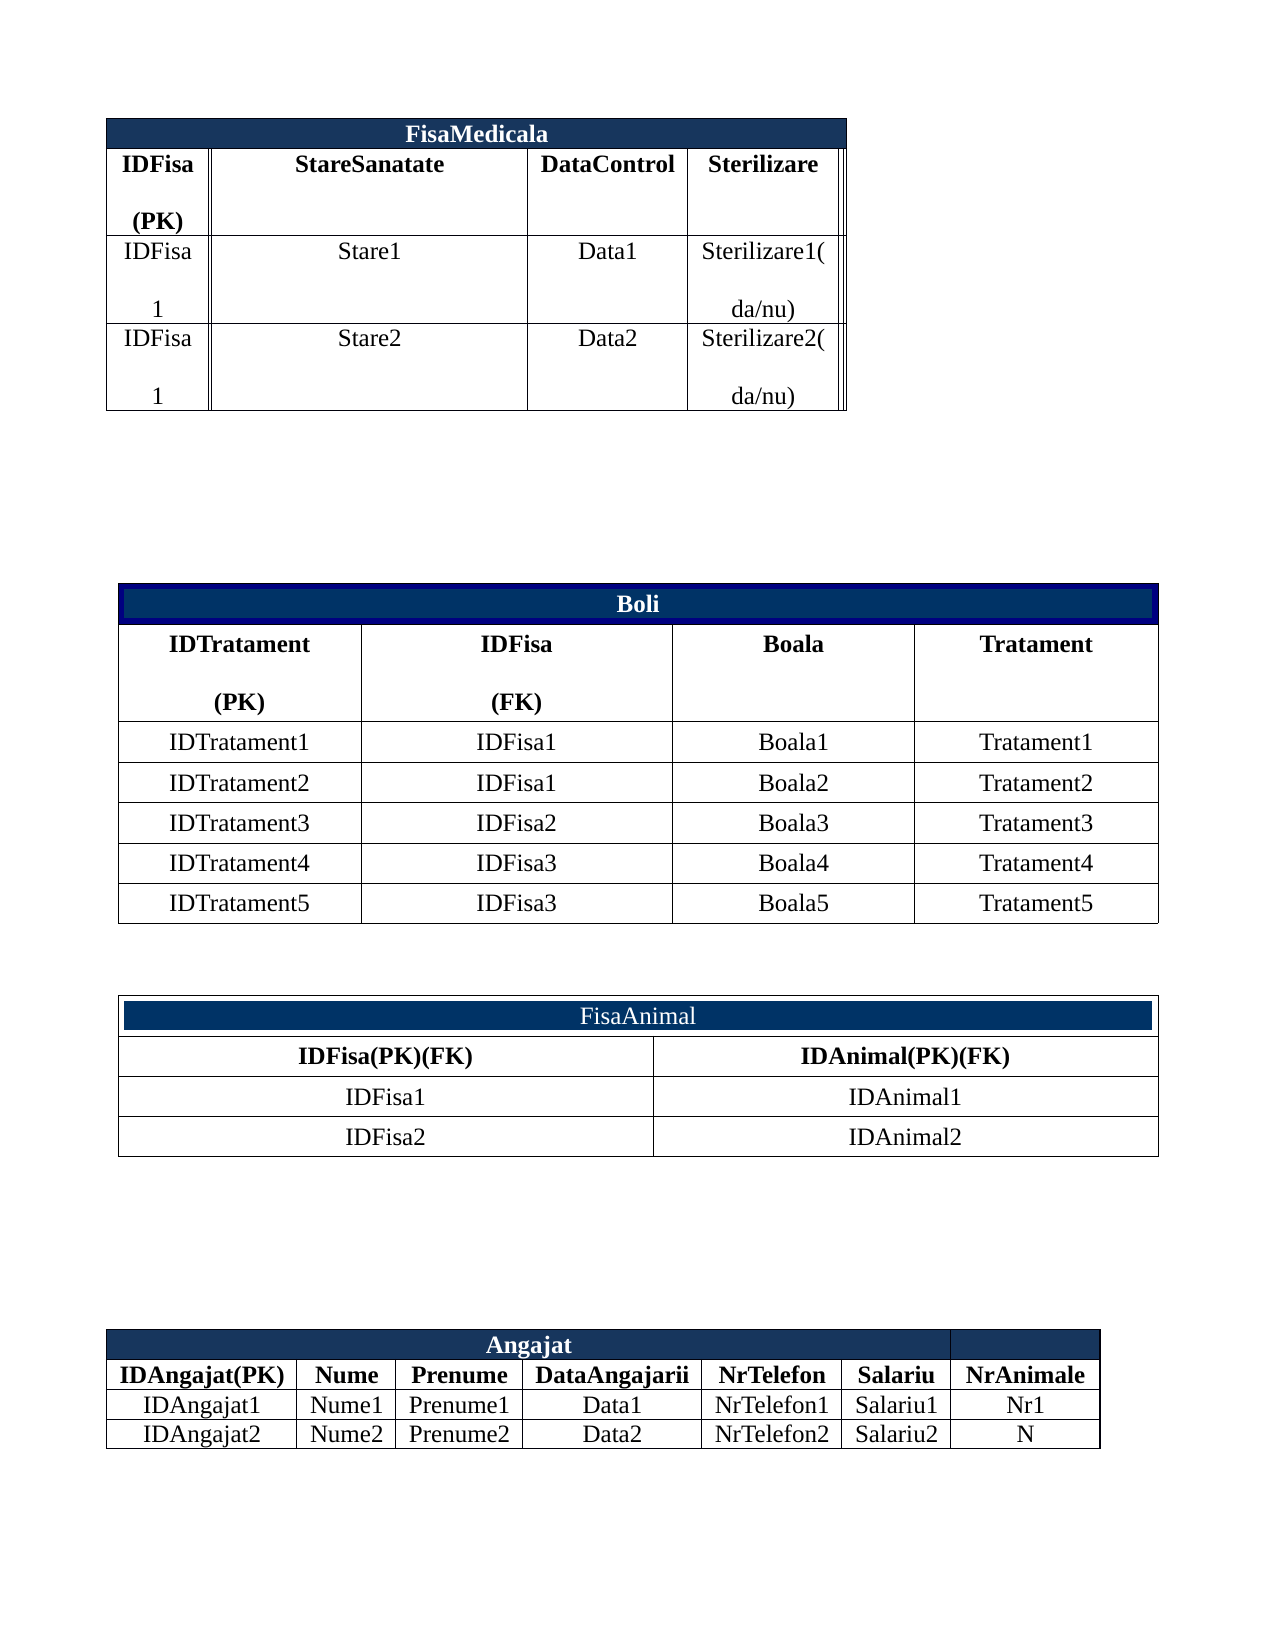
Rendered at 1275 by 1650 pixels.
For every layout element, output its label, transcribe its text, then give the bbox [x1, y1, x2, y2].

table_cell Prenume2 [396, 1420, 522, 1448]
table_cell IDFisa2 [362, 803, 672, 842]
table_cell IDAnimal(PK)(FK) [654, 1037, 1158, 1076]
table_header Boli [119, 584, 1158, 624]
table_cell Salariu [842, 1360, 950, 1389]
table_cell Stare1 [212, 236, 527, 322]
table_cell IDFisa1 [107, 324, 208, 410]
table_header FisaAnimal [119, 996, 1158, 1036]
table_cell NrTelefon1 [702, 1390, 841, 1418]
table_cell Sterilizare2(da/nu) [688, 324, 838, 410]
table_cell IDAngajat2 [107, 1420, 296, 1448]
table_cell Data1 [523, 1390, 701, 1418]
table_cell Stare2 [212, 324, 527, 410]
table_cell Prenume [396, 1360, 522, 1389]
table_cell Salariu1 [842, 1390, 950, 1418]
table_cell Boala3 [673, 803, 914, 842]
table_cell IDFisa3 [362, 884, 672, 923]
table_cell IDTratament5 [119, 884, 361, 923]
table_cell Boala [673, 625, 914, 721]
table_header [951, 1330, 1099, 1359]
table_cell IDFisa3 [362, 844, 672, 883]
table_cell DataAngajarii [523, 1360, 701, 1389]
table_cell Nr1 [951, 1390, 1099, 1418]
table_cell IDTratament3 [119, 803, 361, 842]
table_cell DataControl [528, 149, 687, 235]
table_cell Sterilizare1(da/nu) [688, 236, 838, 322]
table_cell Data2 [523, 1420, 701, 1448]
table_cell IDFisa1 [362, 722, 672, 762]
table_cell [839, 324, 843, 410]
table_cell IDFisa1 [119, 1077, 653, 1116]
table_cell NrTelefon [702, 1360, 841, 1389]
table_cell IDAngajat1 [107, 1390, 296, 1418]
table_cell StareSanatate [212, 149, 527, 235]
table_cell Data1 [528, 236, 687, 322]
table_cell IDAnimal1 [654, 1077, 1158, 1116]
table_cell IDFisa (PK) [107, 149, 208, 235]
table_cell [839, 236, 843, 322]
table_cell NrTelefon2 [702, 1420, 841, 1448]
table_cell IDAngajat(PK) [107, 1360, 296, 1389]
table_cell IDTratament2 [119, 763, 361, 802]
table_cell IDTratament (PK) [119, 625, 361, 721]
table_cell Nume [297, 1360, 395, 1389]
table_cell IDFisa1 [107, 236, 208, 322]
table_cell Tratament2 [915, 763, 1158, 802]
table_cell Boala4 [673, 844, 914, 883]
table_cell IDTratament1 [119, 722, 361, 762]
table_cell IDTratament4 [119, 844, 361, 883]
table_cell Boala2 [673, 763, 914, 802]
table_cell Tratament3 [915, 803, 1158, 842]
table_cell IDFisa(PK)(FK) [119, 1037, 653, 1076]
table_cell Tratament [915, 625, 1158, 721]
table_cell Tratament4 [915, 844, 1158, 883]
table_cell Tratament1 [915, 722, 1158, 762]
table_cell IDFisa2 [119, 1117, 653, 1156]
table_cell N [951, 1420, 1099, 1448]
table_cell Prenume1 [396, 1390, 522, 1418]
table_cell Sterilizare [688, 149, 838, 235]
table_header Angajat [107, 1330, 950, 1359]
table_cell IDFisa (FK) [362, 625, 672, 721]
table_cell Tratament5 [915, 884, 1158, 923]
table_cell IDFisa1 [362, 763, 672, 802]
table_cell Boala1 [673, 722, 914, 762]
table_cell Data2 [528, 324, 687, 410]
table_cell [839, 149, 843, 235]
table_cell Nume1 [297, 1390, 395, 1418]
table_cell Boala5 [673, 884, 914, 923]
table_cell IDAnimal2 [654, 1117, 1158, 1156]
table_header FisaMedicala [107, 119, 846, 148]
table_cell NrAnimale [951, 1360, 1099, 1389]
table_cell Salariu2 [842, 1420, 950, 1448]
table_cell Nume2 [297, 1420, 395, 1448]
